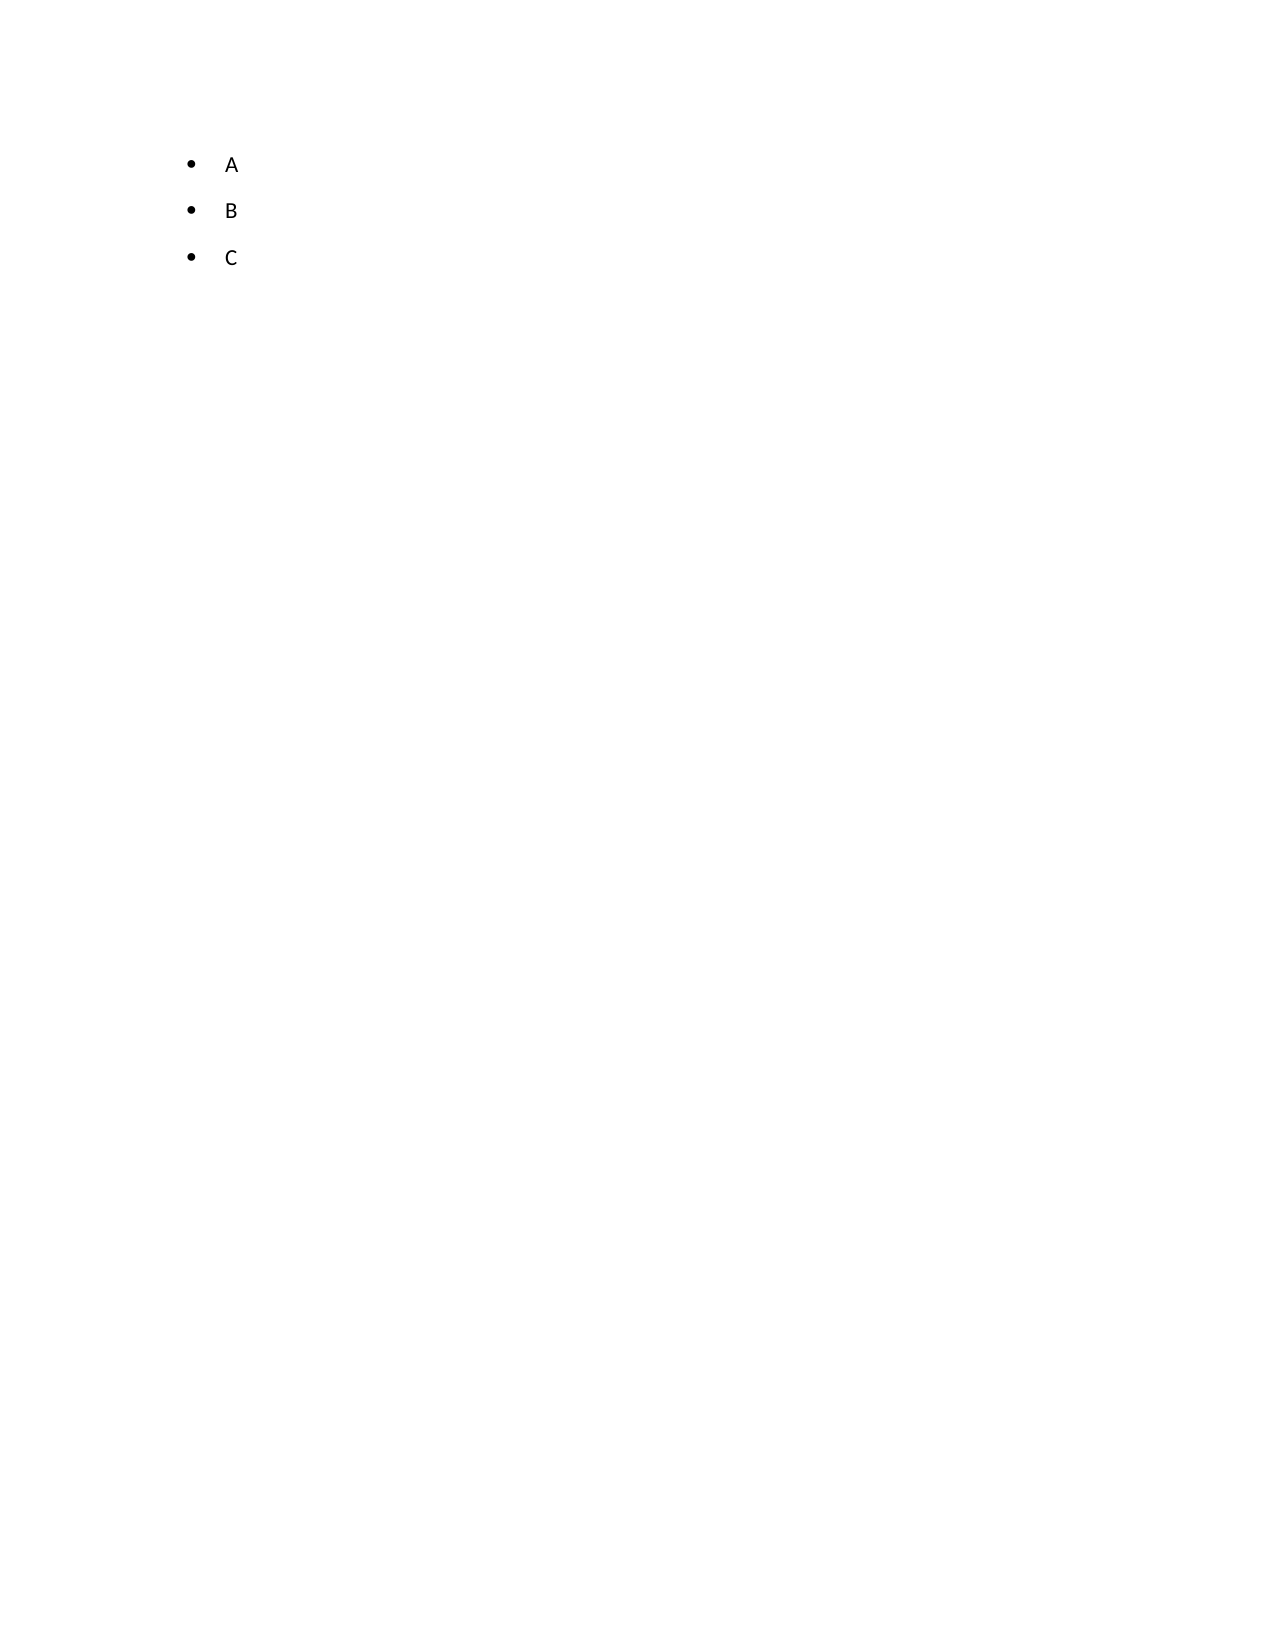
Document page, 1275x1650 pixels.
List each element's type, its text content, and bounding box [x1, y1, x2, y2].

list A [187, 150, 1125, 178]
list B [187, 197, 1125, 224]
list C [187, 243, 1125, 271]
